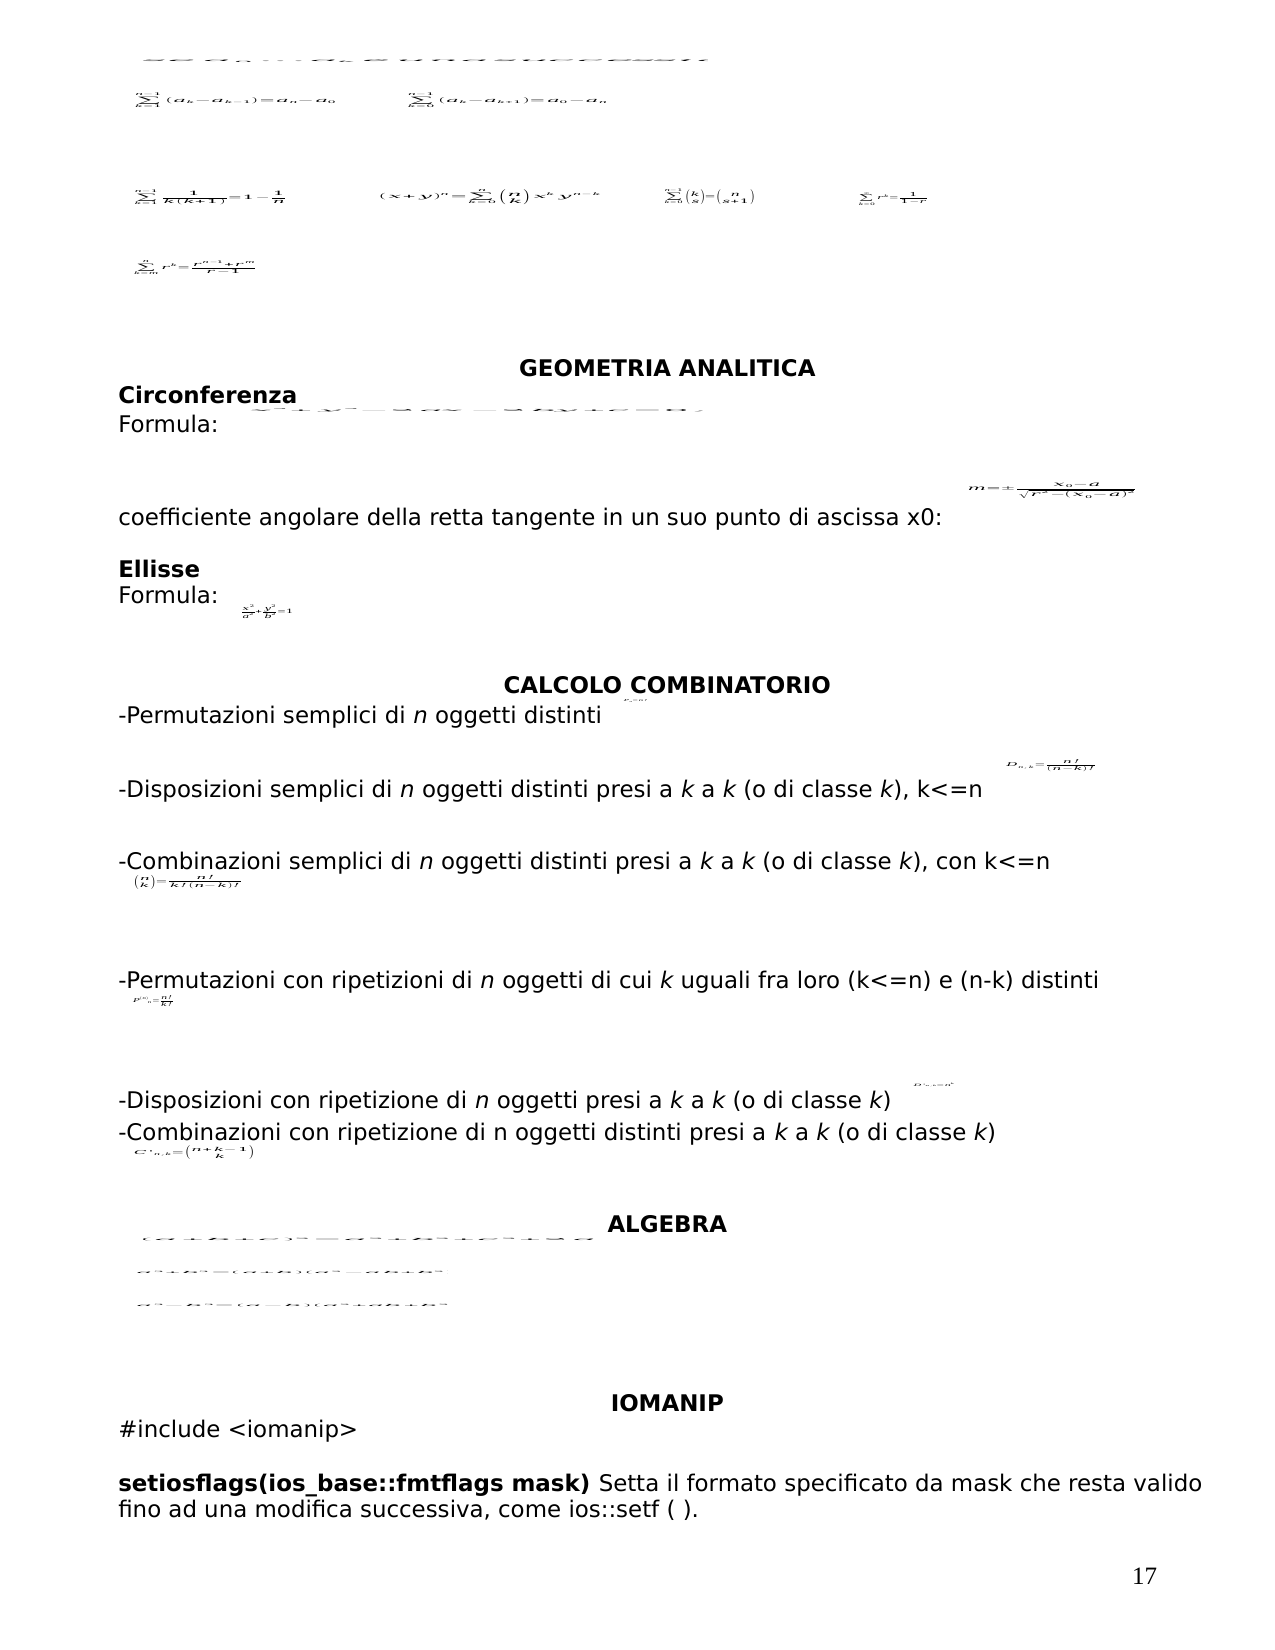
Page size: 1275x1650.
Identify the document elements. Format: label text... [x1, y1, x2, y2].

text -Disposizioni semplici di n oggetti distinti presi a k a k (o di classe k), k<=n [118, 759, 1216, 821]
text Ellisse [118, 556, 1216, 583]
text setiosflags(ios_base::fmtflags mask) Setta il formato specificato da mask che resta valido fino ad una modifica successiva, come ios::setf ( ). [118, 1470, 1216, 1523]
text Circonferenza [118, 382, 1216, 408]
text IOMANIP [118, 1390, 1216, 1416]
text CALCOLO COMBINATORIO [118, 672, 1216, 699]
text -Permutazioni semplici di n oggetti distinti [118, 699, 1216, 732]
text -Combinazioni con ripetizione di n oggetti distinti presi a k a k (o di classe k) [118, 1119, 1216, 1211]
text -Disposizioni con ripetizione di n oggetti presi a k a k (o di classe k) [118, 1083, 1216, 1119]
text -Combinazioni semplici di n oggetti distinti presi a k a k (o di classe k), con k<=n [118, 848, 1216, 941]
text Formula: [118, 408, 1216, 441]
text coefficiente angolare della retta tangente in un suo punto di ascissa x0: [118, 480, 1216, 556]
text Formula: [118, 583, 1216, 672]
text -Permutazioni con ripetizioni di n oggetti di cui k uguali fra loro (k<=n) e (n-k) distinti [118, 968, 1216, 1056]
text #include <iomanip> [118, 1416, 1216, 1443]
text ALGEBRA [118, 1211, 1216, 1238]
text GEOMETRIA ANALITICA [118, 355, 1216, 382]
